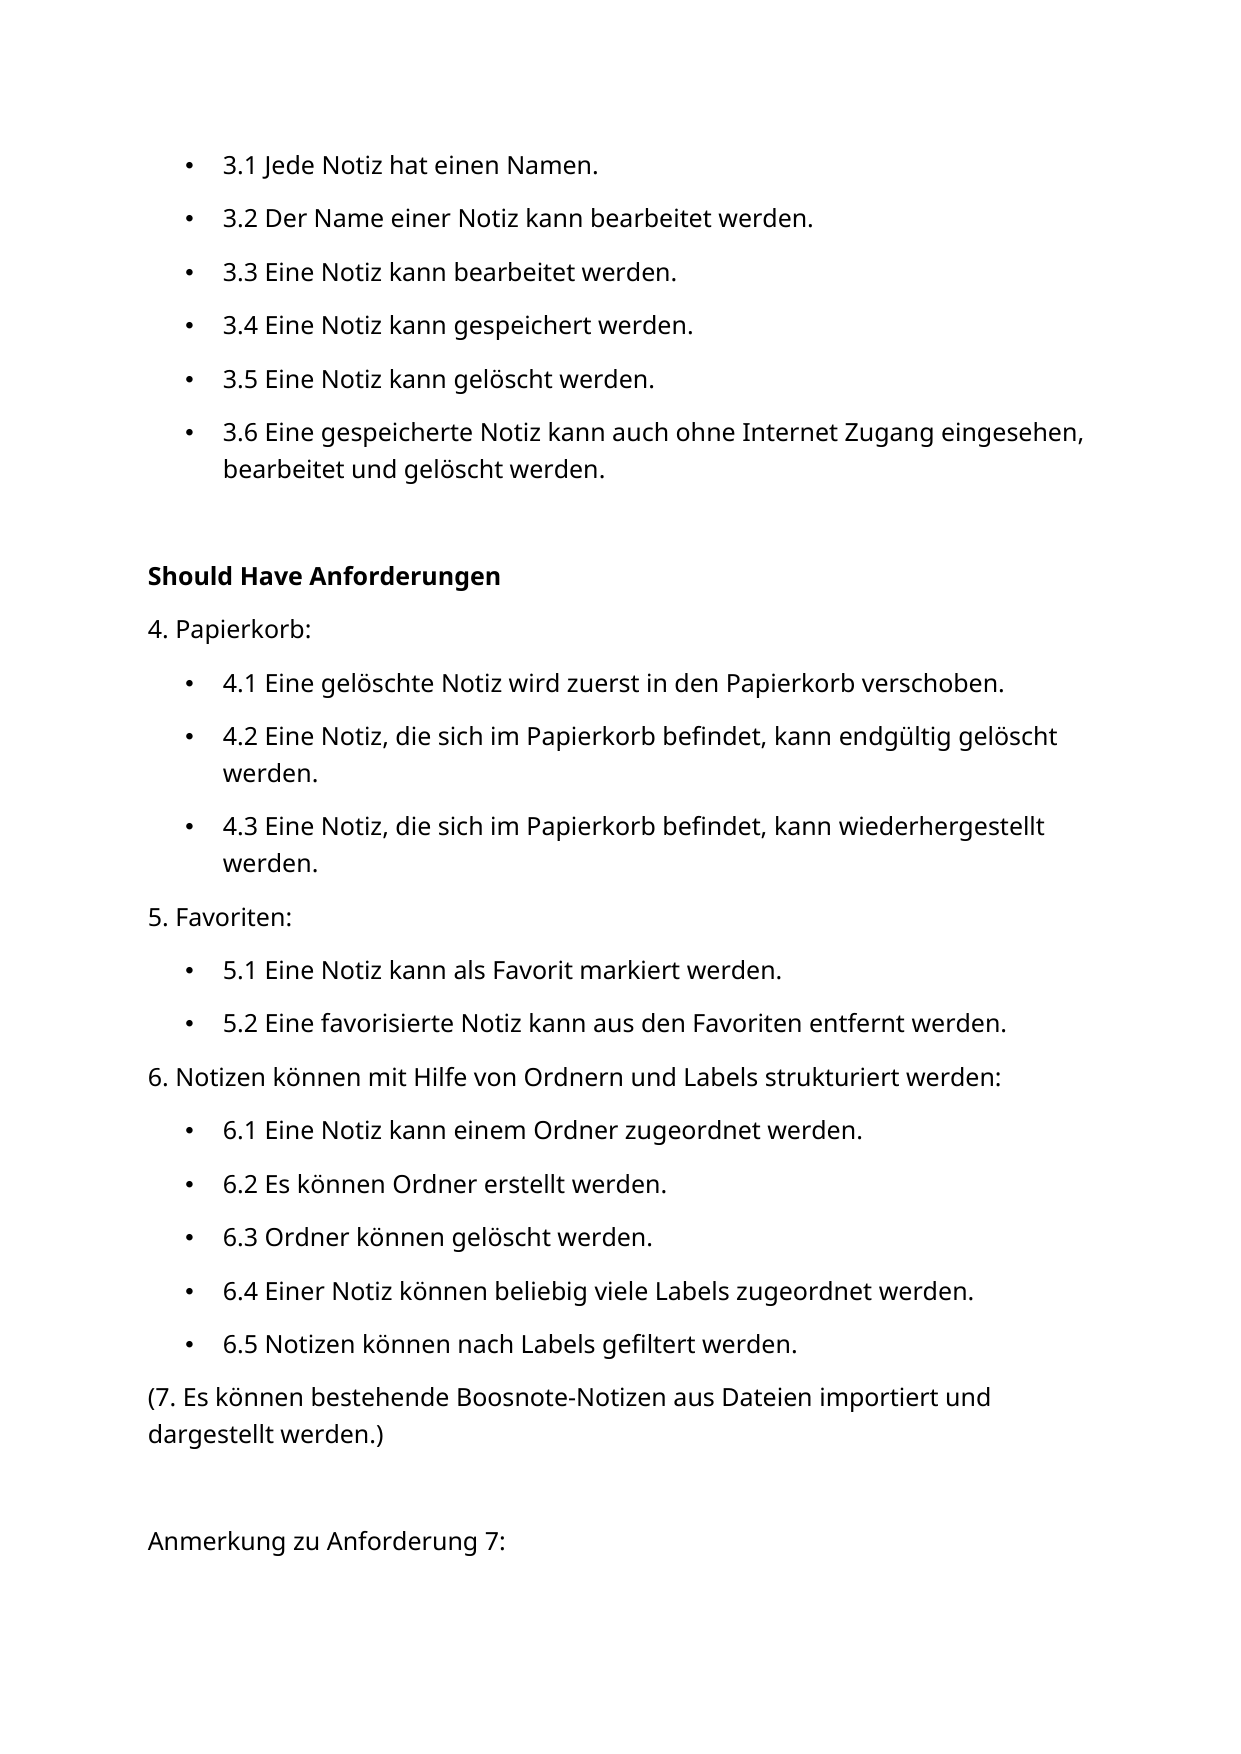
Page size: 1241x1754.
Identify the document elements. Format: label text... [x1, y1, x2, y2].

list 3.6 Eine gespeicherte Notiz kann auch ohne Internet Zugang eingesehen, bearbeitet und gelöscht werden. [185, 415, 1093, 486]
list 6.4 Einer Notiz können beliebig viele Labels zugeordnet werden. [185, 1273, 1093, 1307]
text Should Have Anforderungen [148, 558, 1093, 592]
list 5.1 Eine Notiz kann als Favorit markiert werden. [185, 953, 1093, 987]
list 6.3 Ordner können gelöscht werden. [185, 1220, 1093, 1254]
text (7. Es können bestehende Boosnote-Notizen aus Dateien importiert und dargestellt werden.) [148, 1380, 1093, 1451]
list 4.1 Eine gelöschte Notiz wird zuerst in den Papierkorb verschoben. [185, 665, 1093, 699]
text 6. Notizen können mit Hilfe von Ordnern und Labels strukturiert werden: [148, 1059, 1093, 1093]
list 6.5 Notizen können nach Labels gefiltert werden. [185, 1327, 1093, 1361]
text 5. Favoriten: [148, 899, 1093, 933]
text Anmerkung zu Anforderung 7: [148, 1524, 1093, 1558]
list 3.4 Eine Notiz kann gespeichert werden. [185, 308, 1093, 342]
text 4. Papierkorb: [148, 612, 1093, 646]
list 3.3 Eine Notiz kann bearbeitet werden. [185, 254, 1093, 288]
list 4.2 Eine Notiz, die sich im Papierkorb befindet, kann endgültig gelöscht werden. [185, 719, 1093, 789]
list 5.2 Eine favorisierte Notiz kann aus den Favoriten entfernt werden. [185, 1006, 1093, 1040]
list 3.5 Eine Notiz kann gelöscht werden. [185, 361, 1093, 395]
list 3.2 Der Name einer Notiz kann bearbeitet werden. [185, 201, 1093, 235]
list 4.3 Eine Notiz, die sich im Papierkorb befindet, kann wiederhergestellt werden. [185, 809, 1093, 880]
list 3.1 Jede Notiz hat einen Namen. [185, 148, 1093, 182]
list 6.1 Eine Notiz kann einem Ordner zugeordnet werden. [185, 1113, 1093, 1147]
list 6.2 Es können Ordner erstellt werden. [185, 1166, 1093, 1200]
